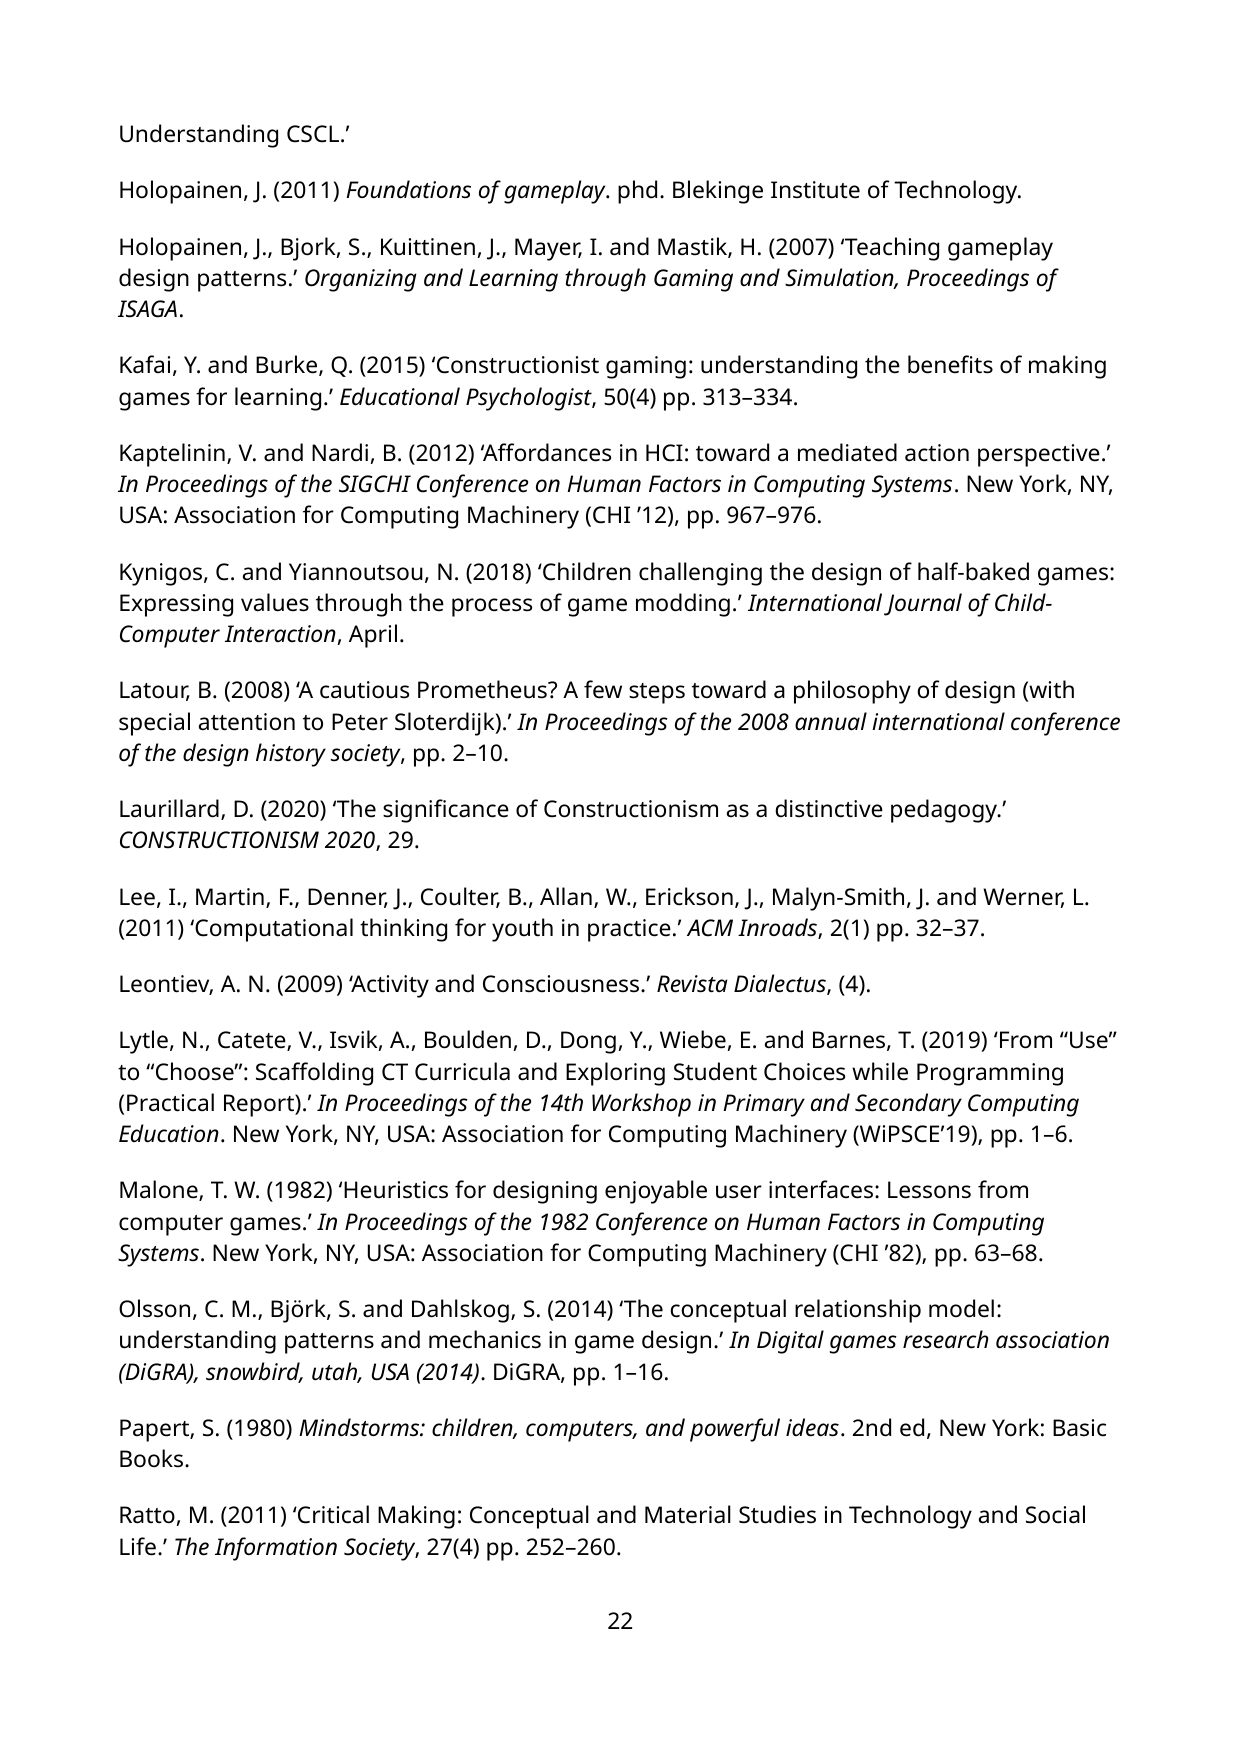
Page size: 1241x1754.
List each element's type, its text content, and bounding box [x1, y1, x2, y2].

text Olsson, C. M., Björk, S. and Dahlskog, S. (2014) ‘The conceptual relationship model: understanding patterns and mechanics in game design.’ In Digital games research association (DiGRA), snowbird, utah, USA (2014). DiGRA, pp. 1–16. [118, 1293, 1122, 1387]
text Kaptelinin, V. and Nardi, B. (2012) ‘Affordances in HCI: toward a mediated action perspective.’ In Proceedings of the SIGCHI Conference on Human Factors in Computing Systems. New York, NY, USA: Association for Computing Machinery (CHI ’12), pp. 967–976. [118, 437, 1122, 531]
text Lytle, N., Catete, V., Isvik, A., Boulden, D., Dong, Y., Wiebe, E. and Barnes, T. (2019) ‘From “Use” to “Choose”: Scaffolding CT Curricula and Exploring Student Choices while Programming (Practical Report).’ In Proceedings of the 14th Workshop in Primary and Secondary Computing Education. New York, NY, USA: Association for Computing Machinery (WiPSCE’19), pp. 1–6. [118, 1024, 1122, 1149]
text Kynigos, C. and Yiannoutsou, N. (2018) ‘Children challenging the design of half-baked games: Expressing values through the process of game modding.’ International Journal of Child-Computer Interaction, April. [118, 556, 1122, 649]
text Ratto, M. (2011) ‘Critical Making: Conceptual and Material Studies in Technology and Social Life.’ The Information Society, 27(4) pp. 252–260. [118, 1499, 1122, 1562]
text Lee, I., Martin, F., Denner, J., Coulter, B., Allan, W., Erickson, J., Malyn-Smith, J. and Werner, L. (2011) ‘Computational thinking for youth in practice.’ ACM Inroads, 2(1) pp. 32–37. [118, 881, 1122, 943]
text Laurillard, D. (2020) ‘The significance of Constructionism as a distinctive pedagogy.’ CONSTRUCTIONISM 2020, 29. [118, 793, 1122, 856]
text Leontiev, A. N. (2009) ‘Activity and Consciousness.’ Revista Dialectus, (4). [118, 968, 1122, 999]
text Papert, S. (1980) Mindstorms: children, computers, and powerful ideas. 2nd ed, New York: Basic Books. [118, 1412, 1122, 1474]
text Malone, T. W. (1982) ‘Heuristics for designing enjoyable user interfaces: Lessons from computer games.’ In Proceedings of the 1982 Conference on Human Factors in Computing Systems. New York, NY, USA: Association for Computing Machinery (CHI ’82), pp. 63–68. [118, 1174, 1122, 1268]
text Holopainen, J., Bjork, S., Kuittinen, J., Mayer, I. and Mastik, H. (2007) ‘Teaching gameplay design patterns.’ Organizing and Learning through Gaming and Simulation, Proceedings of ISAGA. [118, 231, 1122, 324]
text Kafai, Y. and Burke, Q. (2015) ‘Constructionist gaming: understanding the benefits of making games for learning.’ Educational Psychologist, 50(4) pp. 313–334. [118, 349, 1122, 412]
text Holopainen, J. (2011) Foundations of gameplay. phd. Blekinge Institute of Technology. [118, 174, 1122, 206]
text Latour, B. (2008) ‘A cautious Prometheus? A few steps toward a philosophy of design (with special attention to Peter Sloterdijk).’ In Proceedings of the 2008 annual international conference of the design history society, pp. 2–10. [118, 674, 1122, 768]
text Understanding CSCL.’ [118, 118, 1122, 149]
